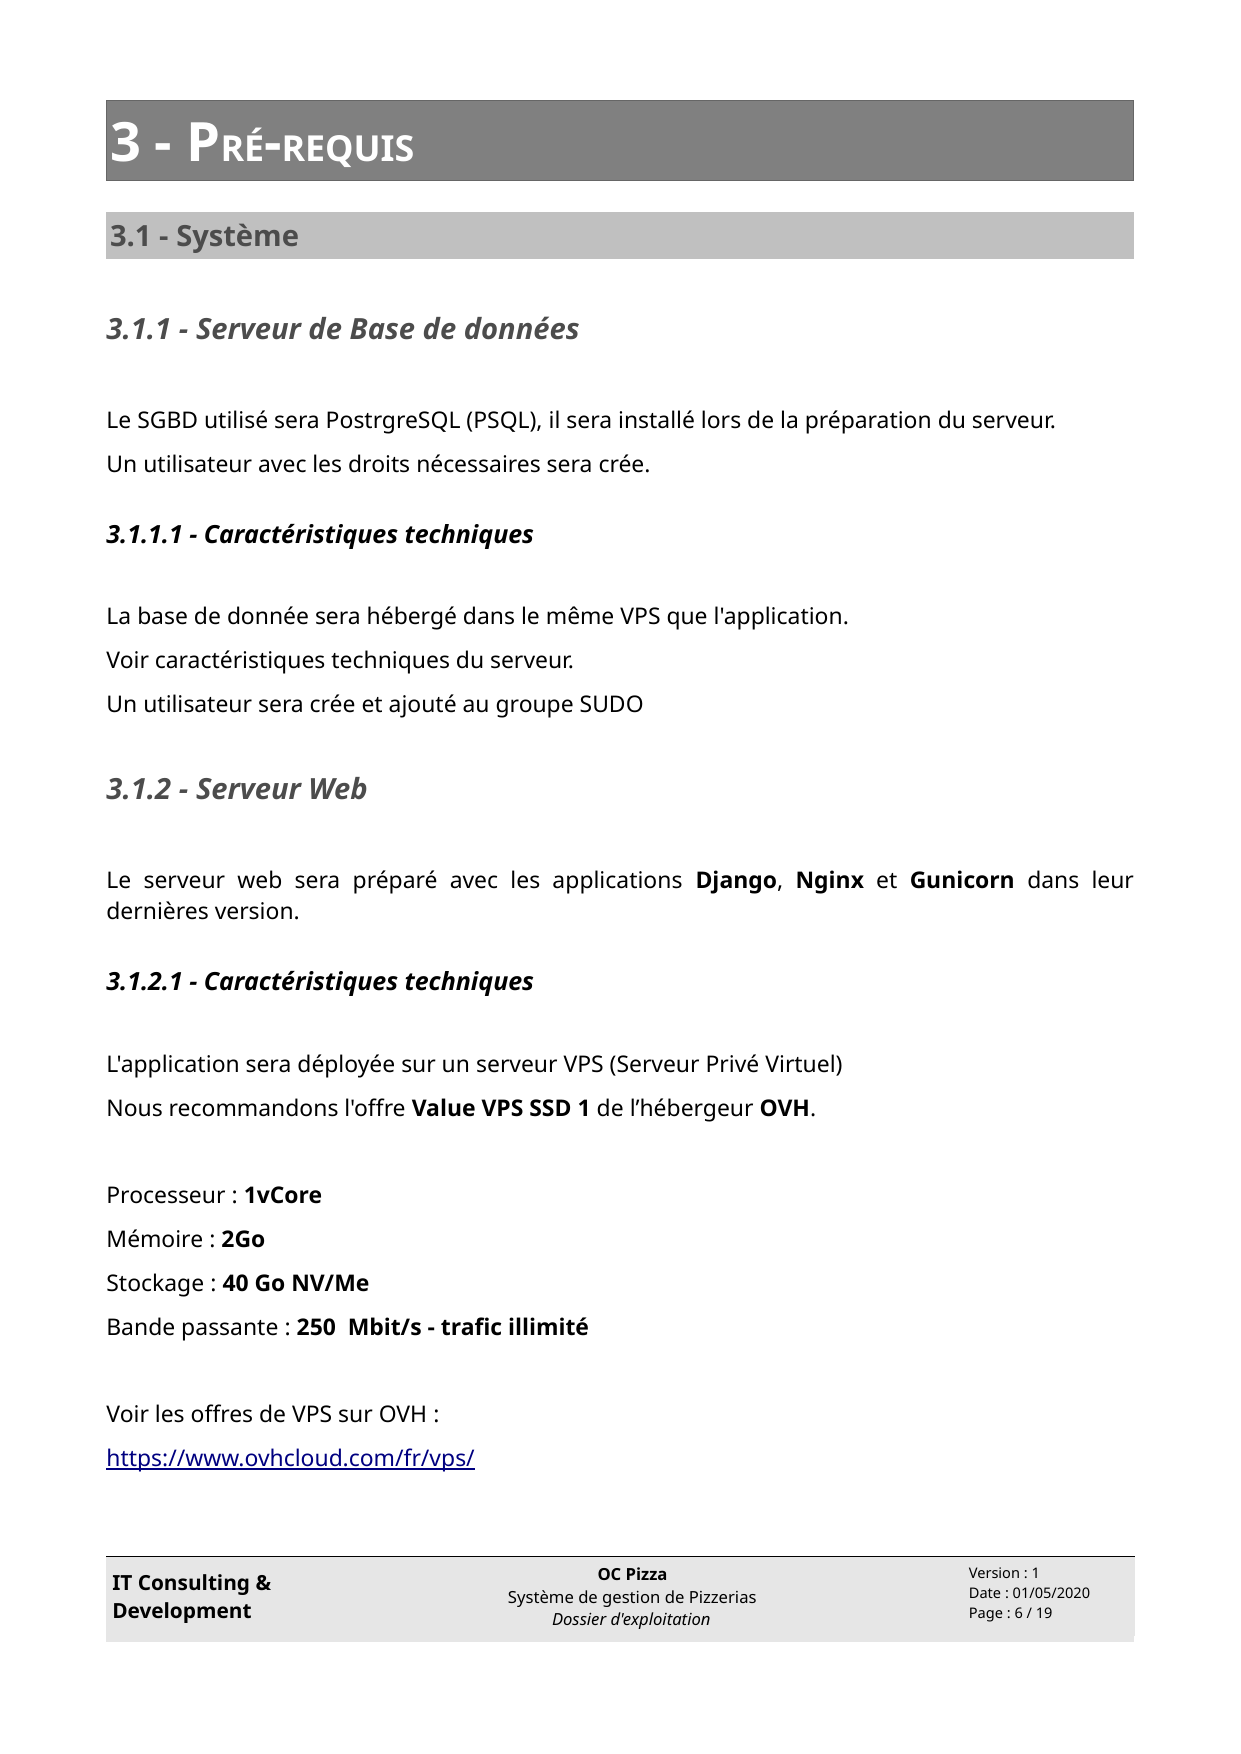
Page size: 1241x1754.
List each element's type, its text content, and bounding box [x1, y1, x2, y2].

text Bande passante : 250 Mbit/s - trafic illimité [106, 1311, 1134, 1342]
text Stockage : 40 Go NV/Me [106, 1267, 1134, 1298]
text Un utilisateur sera crée et ajouté au groupe SUDO [106, 688, 1134, 719]
subtitle Pré-requis [107, 101, 1133, 180]
subtitle Serveur Web [106, 768, 1134, 808]
text Le serveur web sera préparé avec les applications Django, Nginx et Gunicorn dans leur dernières version. [106, 864, 1134, 927]
text Un utilisateur avec les droits nécessaires sera crée. [106, 447, 1134, 479]
text Nous recommandons l'offre Value VPS SSD 1 de l’hébergeur OVH. [106, 1092, 1134, 1123]
text Mémoire : 2Go [106, 1223, 1134, 1254]
text Voir les offres de VPS sur OVH : [106, 1398, 1134, 1429]
text L'application sera déployée sur un serveur VPS (Serveur Privé Virtuel) [106, 1048, 1134, 1079]
text Processeur : 1vCore [106, 1179, 1134, 1211]
text Voir caractéristiques techniques du serveur. [106, 644, 1134, 675]
text Le SGBD utilisé sera PostrgreSQL (PSQL), il sera installé lors de la préparation du serveur. [106, 404, 1134, 435]
subtitle Serveur de Base de données [106, 308, 1134, 348]
text La base de donnée sera hébergé dans le même VPS que l'application. [106, 600, 1134, 632]
subtitle Caractéristiques techniques [106, 516, 1134, 550]
subtitle Caractéristiques techniques [106, 964, 1134, 998]
text https://www.ovhcloud.com/fr/vps/ [106, 1442, 1134, 1473]
subtitle Système [107, 213, 1133, 258]
